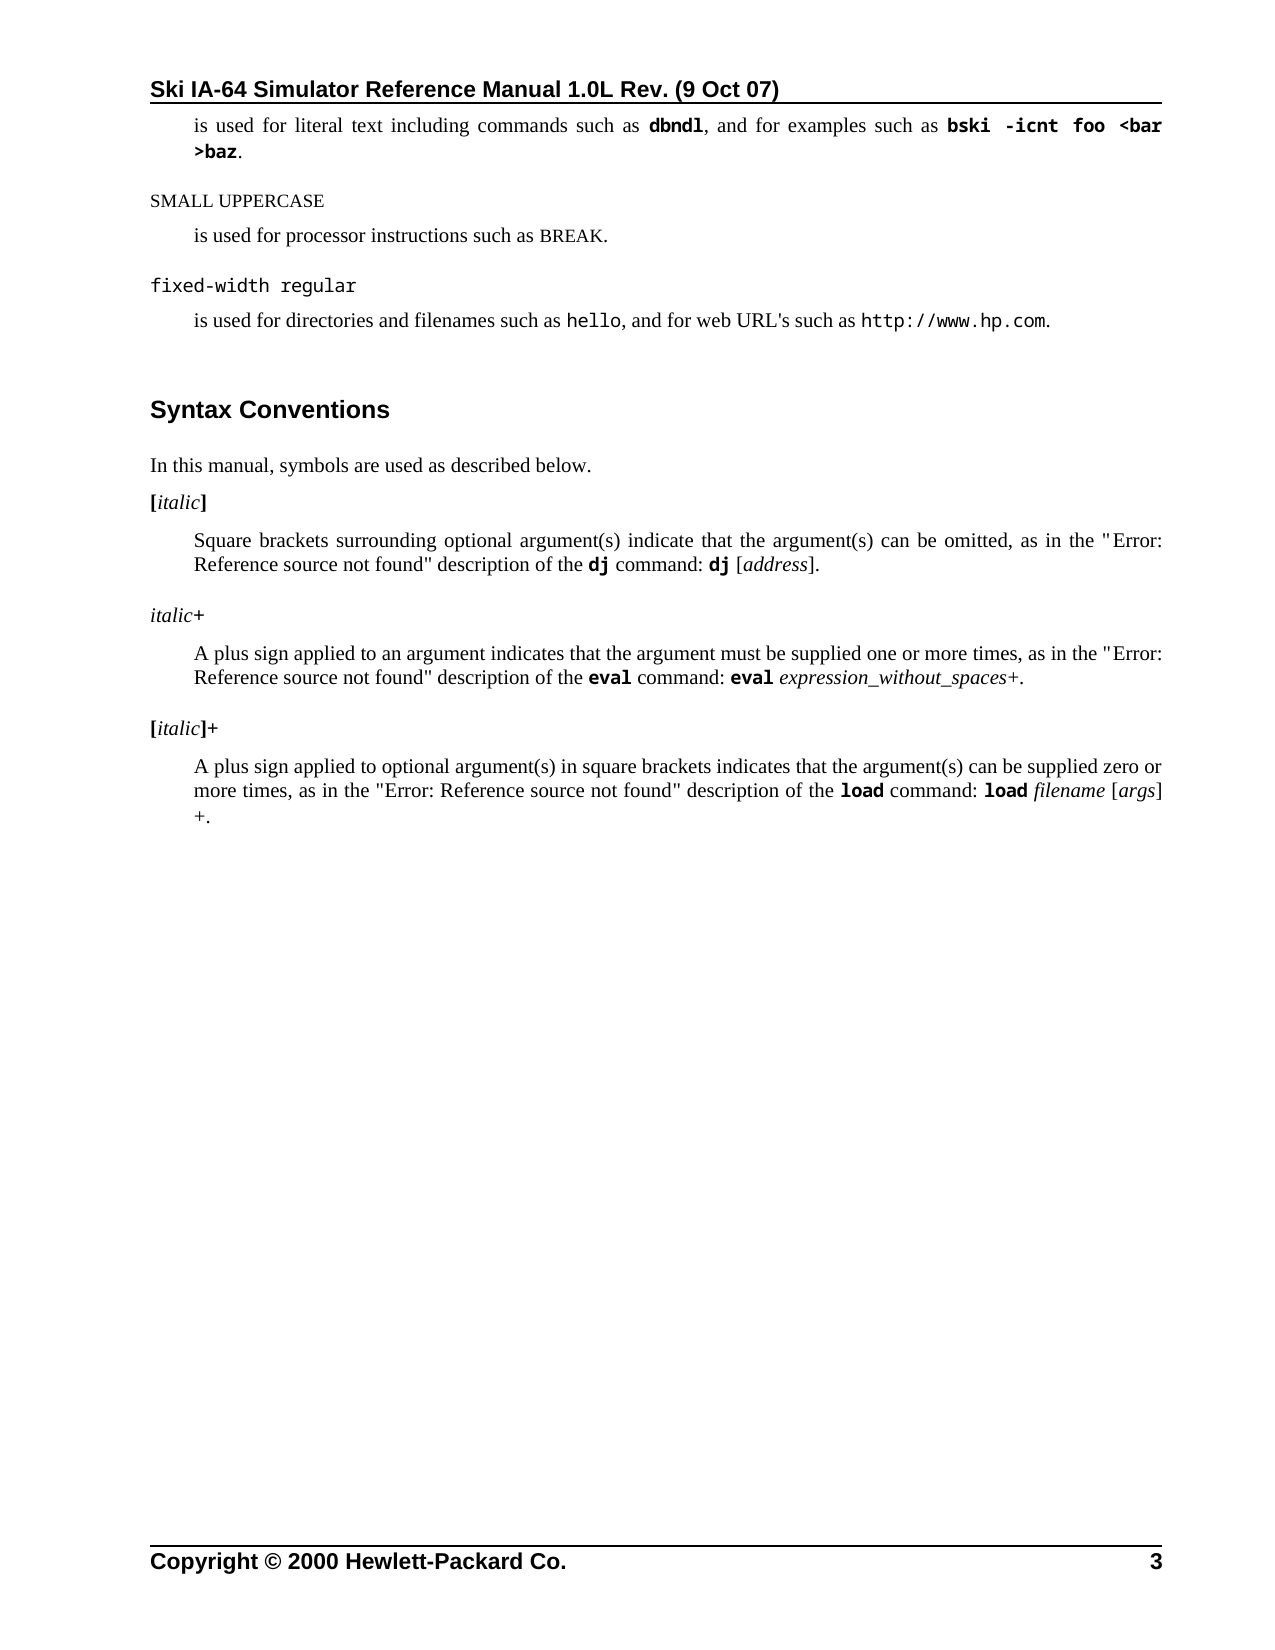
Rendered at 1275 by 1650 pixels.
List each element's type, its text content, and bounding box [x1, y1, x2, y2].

text italic+ [150, 602, 1162, 627]
text is used for directories and filenames such as hello, and for web URL's such as http://www.hp.com. [194, 308, 1162, 333]
text A plus sign applied to an argument indicates that the argument must be supplied one or more times, as in the "" description of the eval command: eval expression_without_spaces+. [194, 640, 1162, 690]
text SMALL UPPERCASE [150, 188, 1162, 211]
text fixed-width regular [150, 272, 1162, 297]
text A plus sign applied to optional argument(s) in square brackets indicates that the argument(s) can be supplied zero or more times, as in the "" description of the load command: load filename [args]+. [194, 753, 1162, 828]
text In this manual, symbols are used as described below. [150, 452, 1162, 477]
text is used for literal text including commands such as dbndl, and for examples such as bski -icnt foo <bar >baz. [194, 112, 1162, 163]
text Square brackets surrounding optional argument(s) indicate that the argument(s) can be omitted, as in the "" description of the dj command: dj [address]. [194, 527, 1162, 577]
text Syntax Conventions [150, 396, 1162, 424]
text [italic] [150, 489, 1162, 514]
text [italic]+ [150, 715, 1162, 740]
text is used for processor instructions such as BREAK. [194, 222, 1162, 247]
